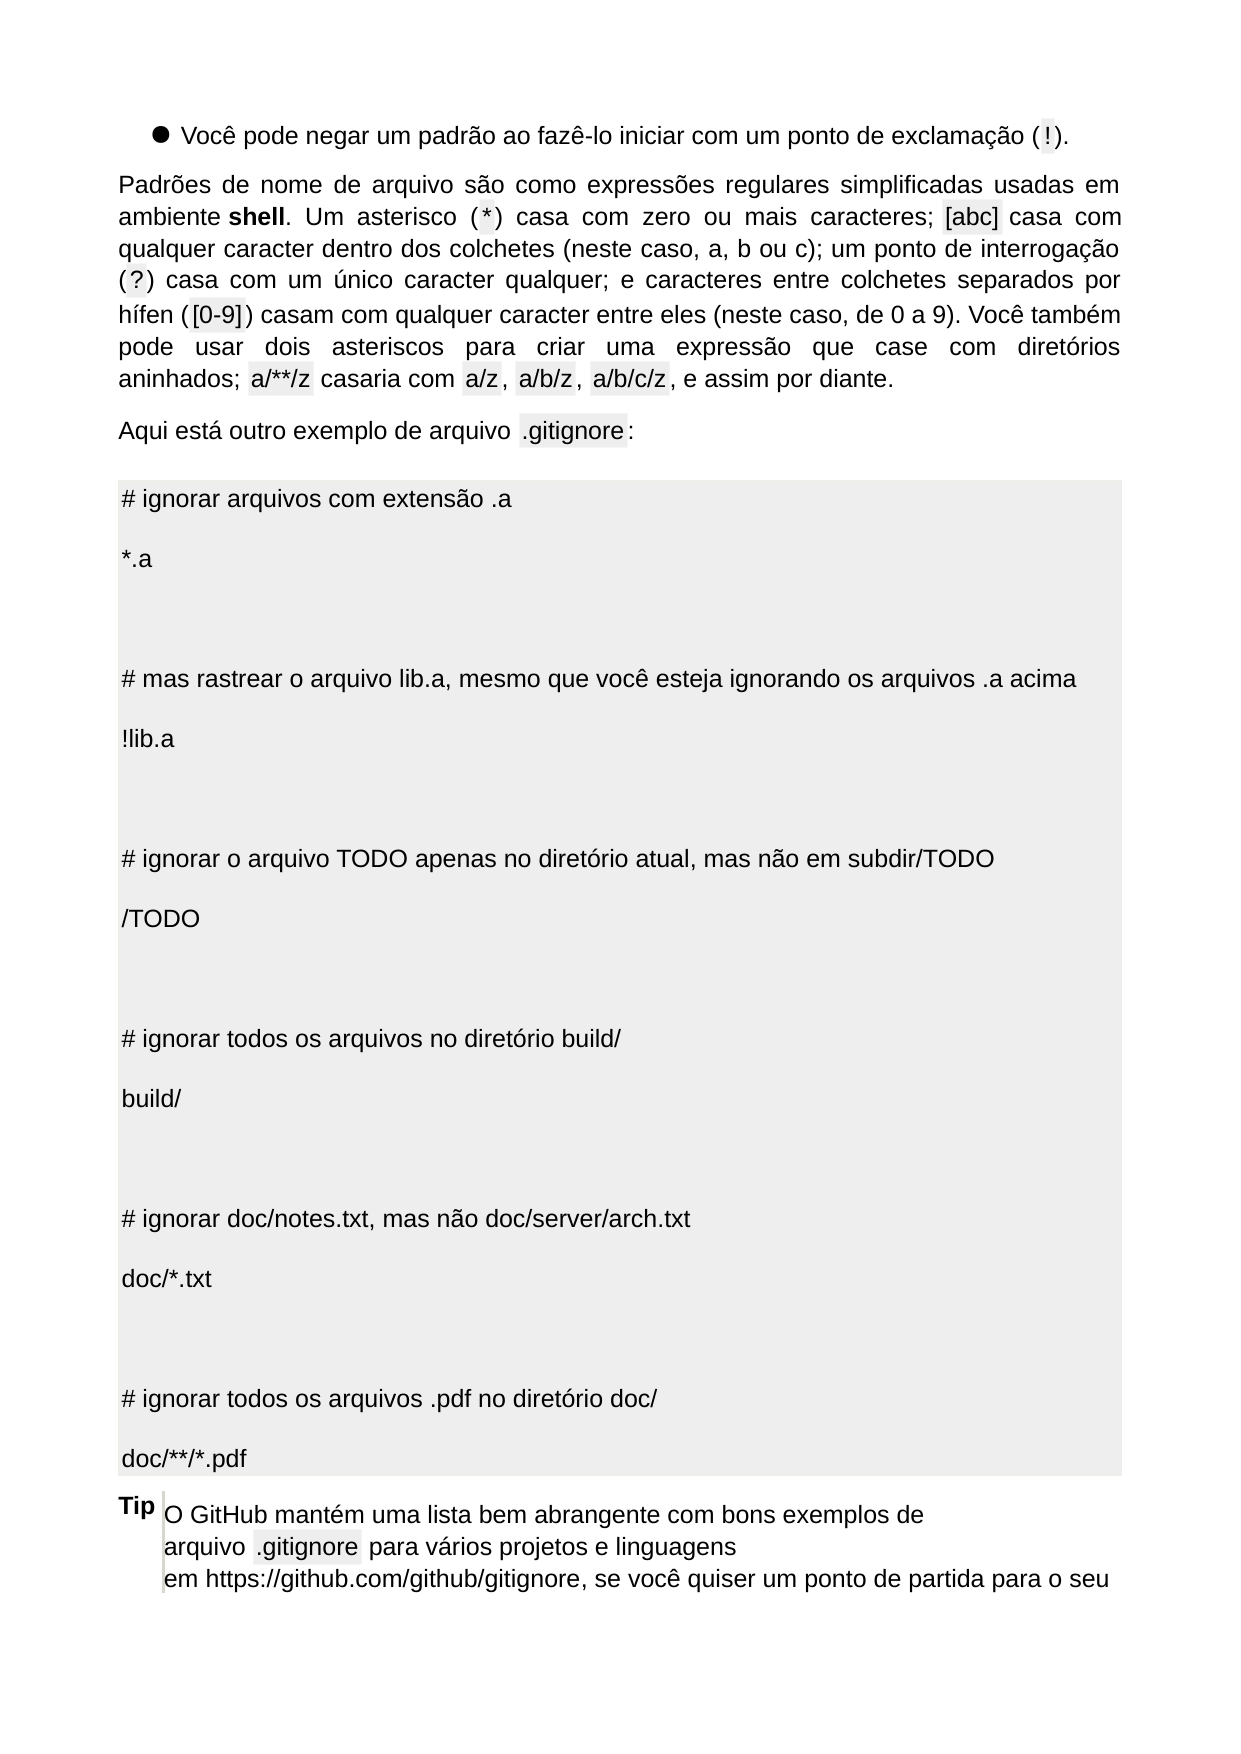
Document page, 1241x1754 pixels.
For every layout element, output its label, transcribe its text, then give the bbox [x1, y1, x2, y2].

text Aqui está outro exemplo de arquivo [118, 413, 519, 447]
text .gitignore [520, 414, 627, 447]
text # ignorar arquivos com extensão .a [119, 481, 1122, 512]
list Você pode negar um padrão ao fazê-lo iniciar com um ponto de exclamação (!). [1055, 118, 1122, 153]
text !lib.a [119, 720, 1122, 752]
text doc/**/*.pdf [119, 1440, 1122, 1475]
text build/ [119, 1080, 1122, 1112]
text /TODO [119, 900, 1122, 932]
table_header O GitHub mantém uma lista bem abrangente com bons exemplos de arquivo .gitignore para vários projetos e linguagens em https://github.com/github/gitignore, se você quiser um ponto de partida para o seu [165, 1491, 1122, 1593]
text # mas rastrear o arquivo lib.a, mesmo que você esteja ignorando os arquivos .a acima [119, 660, 1122, 692]
text : [628, 413, 1122, 447]
text # ignorar doc/notes.txt, mas não doc/server/arch.txt [119, 1200, 1122, 1232]
text # ignorar o arquivo TODO apenas no diretório atual, mas não em subdir/TODO [119, 840, 1122, 872]
text Padrões de nome de arquivo são como expressões regulares simplificadas usadas em ambiente shell. Um asterisco (*) casa com zero ou mais caracteres; [abc] casa com qualquer caracter dentro dos colchetes (neste caso, a, b ou c); um ponto de interrogação (?) casa com um único caracter qualquer; e caracteres entre colchetes separados por hífen ([0-9]) casam com qualquer caracter entre eles (neste caso, de 0 a 9). Você também pode usar dois asteriscos para criar uma expressão que case com diretórios aninhados; a/**/z casaria com a/z, a/b/z, a/b/c/z, e assim por diante. [118, 170, 1122, 396]
table_header Tip [118, 1491, 162, 1593]
list Você pode negar um padrão ao fazê-lo iniciar com um ponto de exclamação (!). [151, 118, 1041, 153]
text # ignorar todos os arquivos no diretório build/ [119, 1020, 1122, 1052]
text *.a [119, 540, 1122, 572]
text doc/*.txt [119, 1260, 1122, 1292]
text # ignorar todos os arquivos .pdf no diretório doc/ [119, 1380, 1122, 1412]
